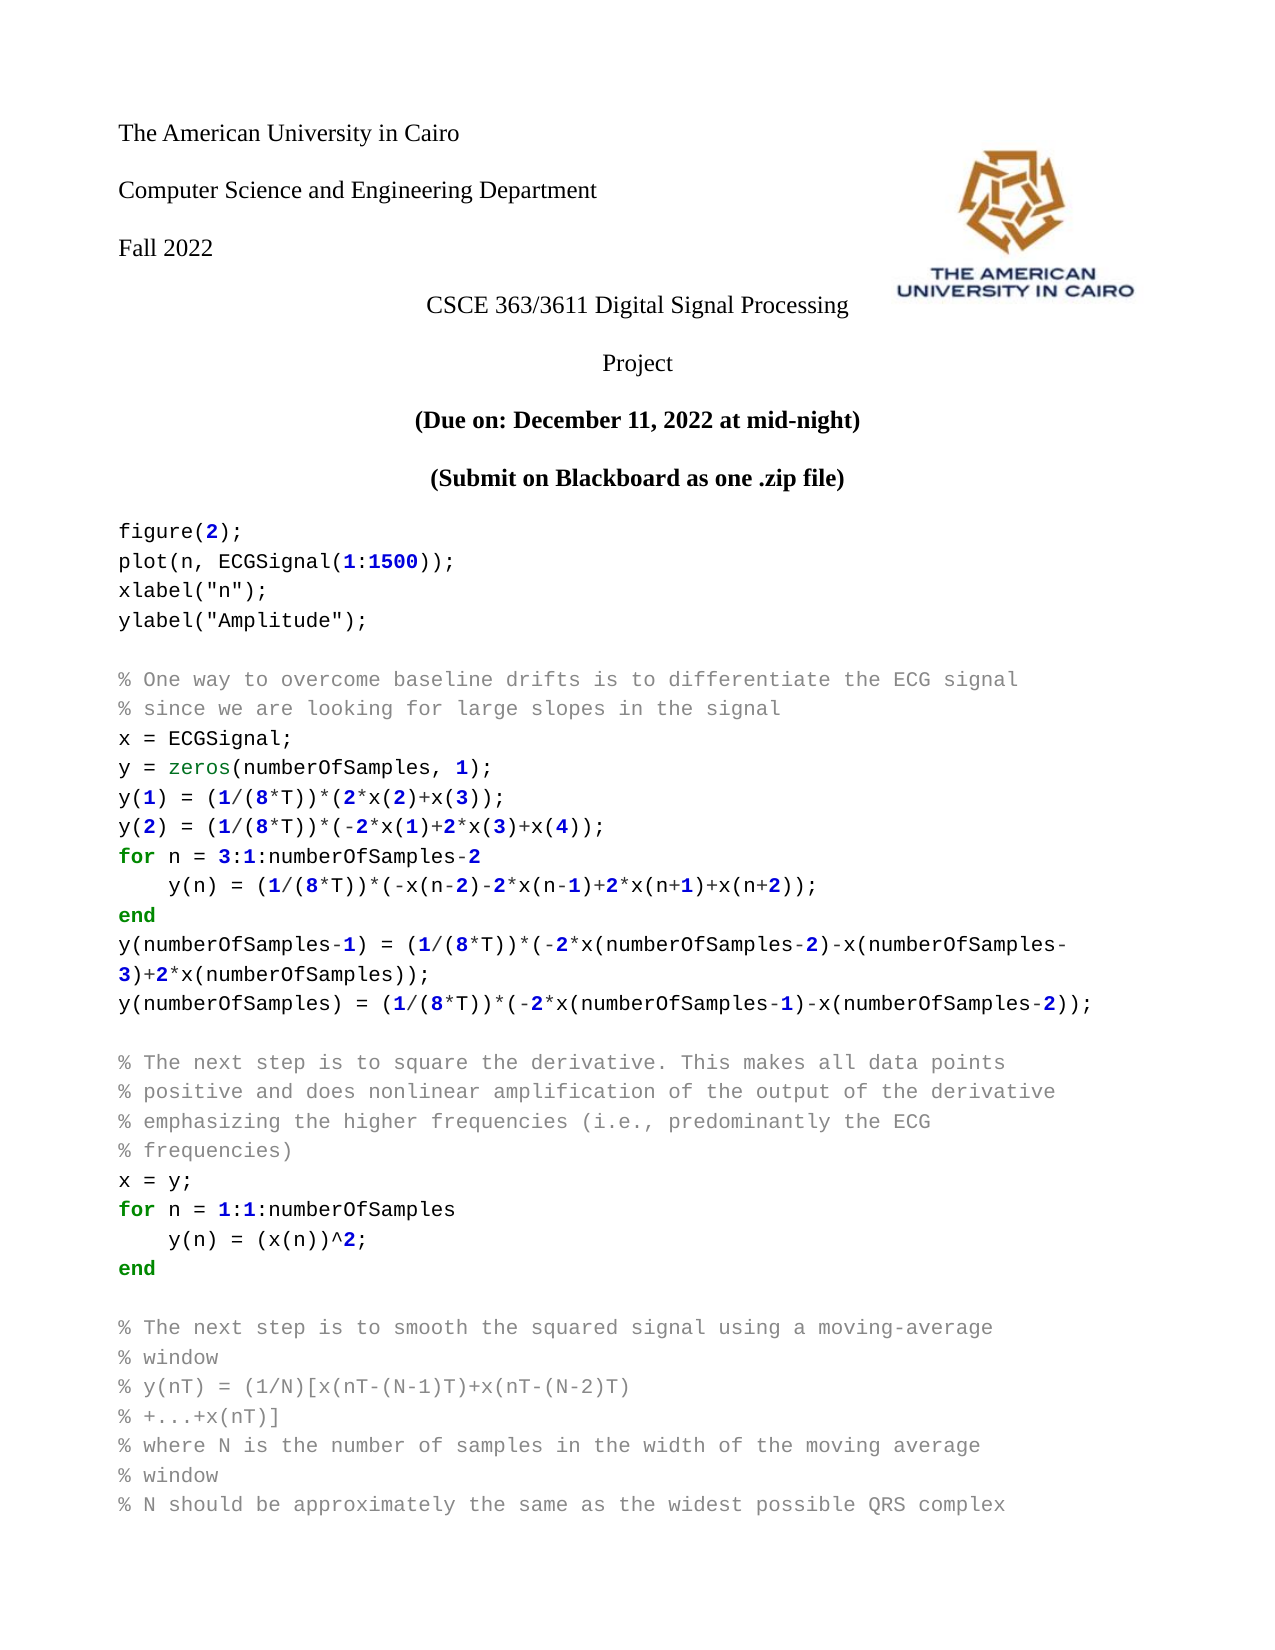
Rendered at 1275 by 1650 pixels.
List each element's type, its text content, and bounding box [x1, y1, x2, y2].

text % window [118, 1347, 1157, 1370]
text % emphasizing the higher frequencies (i.e., predominantly the ECG [118, 1111, 1157, 1134]
text y(n) = (1/(8*T))*(-x(n-2)-2*x(n-1)+2*x(n+1)+x(n+2)); [118, 875, 1157, 899]
text % +...+x(nT)] [118, 1406, 1157, 1429]
text x = y; [118, 1170, 1157, 1193]
text % The next step is to smooth the squared signal using a moving-average [118, 1317, 1157, 1341]
text % One way to overcome baseline drifts is to differentiate the ECG signal [118, 669, 1157, 692]
text figure(2); [118, 521, 1157, 545]
text y(2) = (1/(8*T))*(-2*x(1)+2*x(3)+x(4)); [118, 816, 1157, 840]
text % since we are looking for large slopes in the signal [118, 698, 1157, 722]
text for n = 1:1:numberOfSamples [118, 1199, 1157, 1223]
text plot(n, ECGSignal(1:1500)); [118, 551, 1157, 574]
text for n = 3:1:numberOfSamples-2 [118, 846, 1157, 869]
picture [891, 140, 1144, 305]
text % y(nT) = (1/N)[x(nT-(N-1)T)+x(nT-(N-2)T) [118, 1376, 1157, 1400]
text end [118, 1258, 1157, 1282]
text y(n) = (x(n))^2; [118, 1229, 1157, 1252]
text % The next step is to square the derivative. This makes all data points [118, 1052, 1157, 1076]
text % N should be approximately the same as the widest possible QRS complex [118, 1494, 1157, 1518]
text y(1) = (1/(8*T))*(2*x(2)+x(3)); [118, 787, 1157, 810]
text x = ECGSignal; [118, 728, 1157, 751]
text y(numberOfSamples-1) = (1/(8*T))*(-2*x(numberOfSamples-2)-x(numberOfSamples-3)+2*x(numberOfSamples)); [118, 934, 1157, 987]
text xlabel("n"); [118, 580, 1157, 604]
text end [118, 904, 1157, 928]
text y = zeros(numberOfSamples, 1); [118, 757, 1157, 781]
text % frequencies) [118, 1140, 1157, 1164]
text y(numberOfSamples) = (1/(8*T))*(-2*x(numberOfSamples-1)-x(numberOfSamples-2)); [118, 993, 1157, 1017]
text % window [118, 1465, 1157, 1488]
text % where N is the number of samples in the width of the moving average [118, 1435, 1157, 1459]
text % positive and does nonlinear amplification of the output of the derivative [118, 1081, 1157, 1105]
text ylabel("Amplitude"); [118, 610, 1157, 633]
